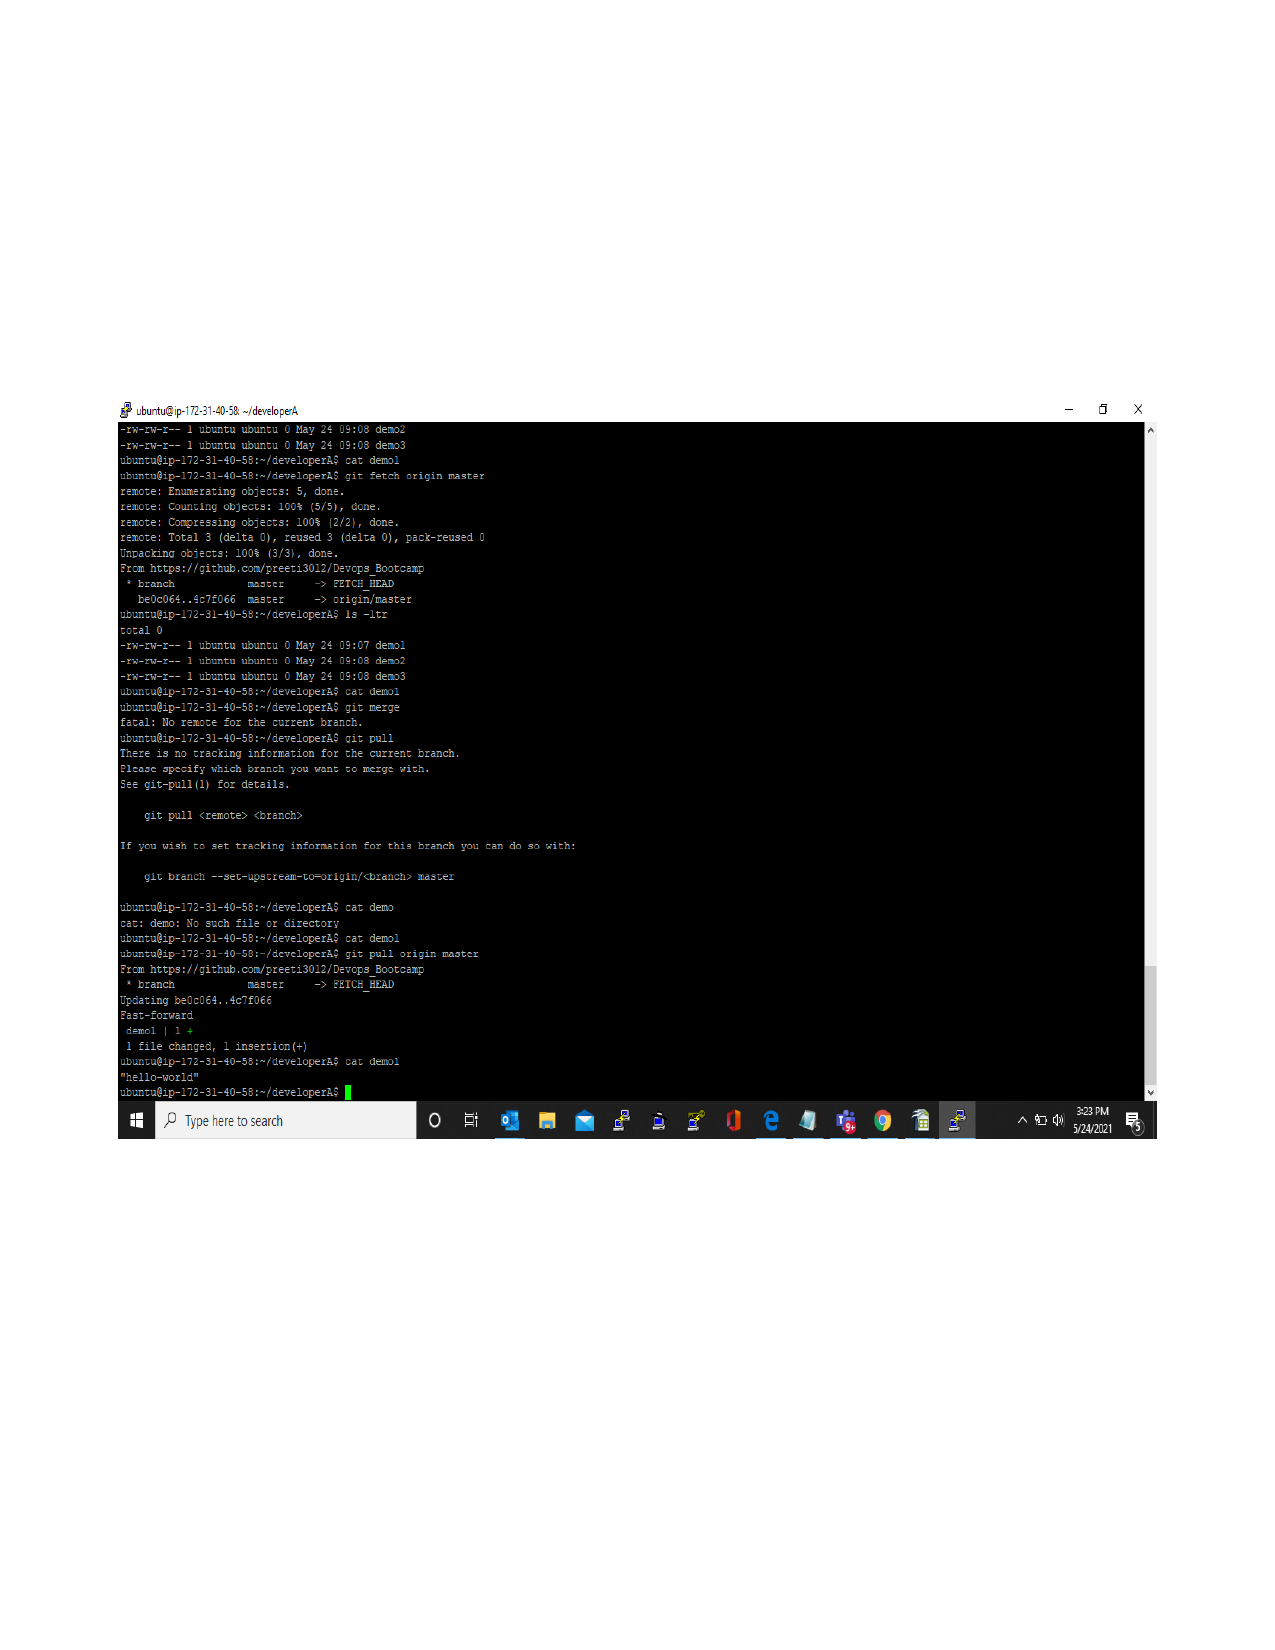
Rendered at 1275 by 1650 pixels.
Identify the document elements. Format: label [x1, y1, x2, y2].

picture [118, 400, 1157, 1139]
